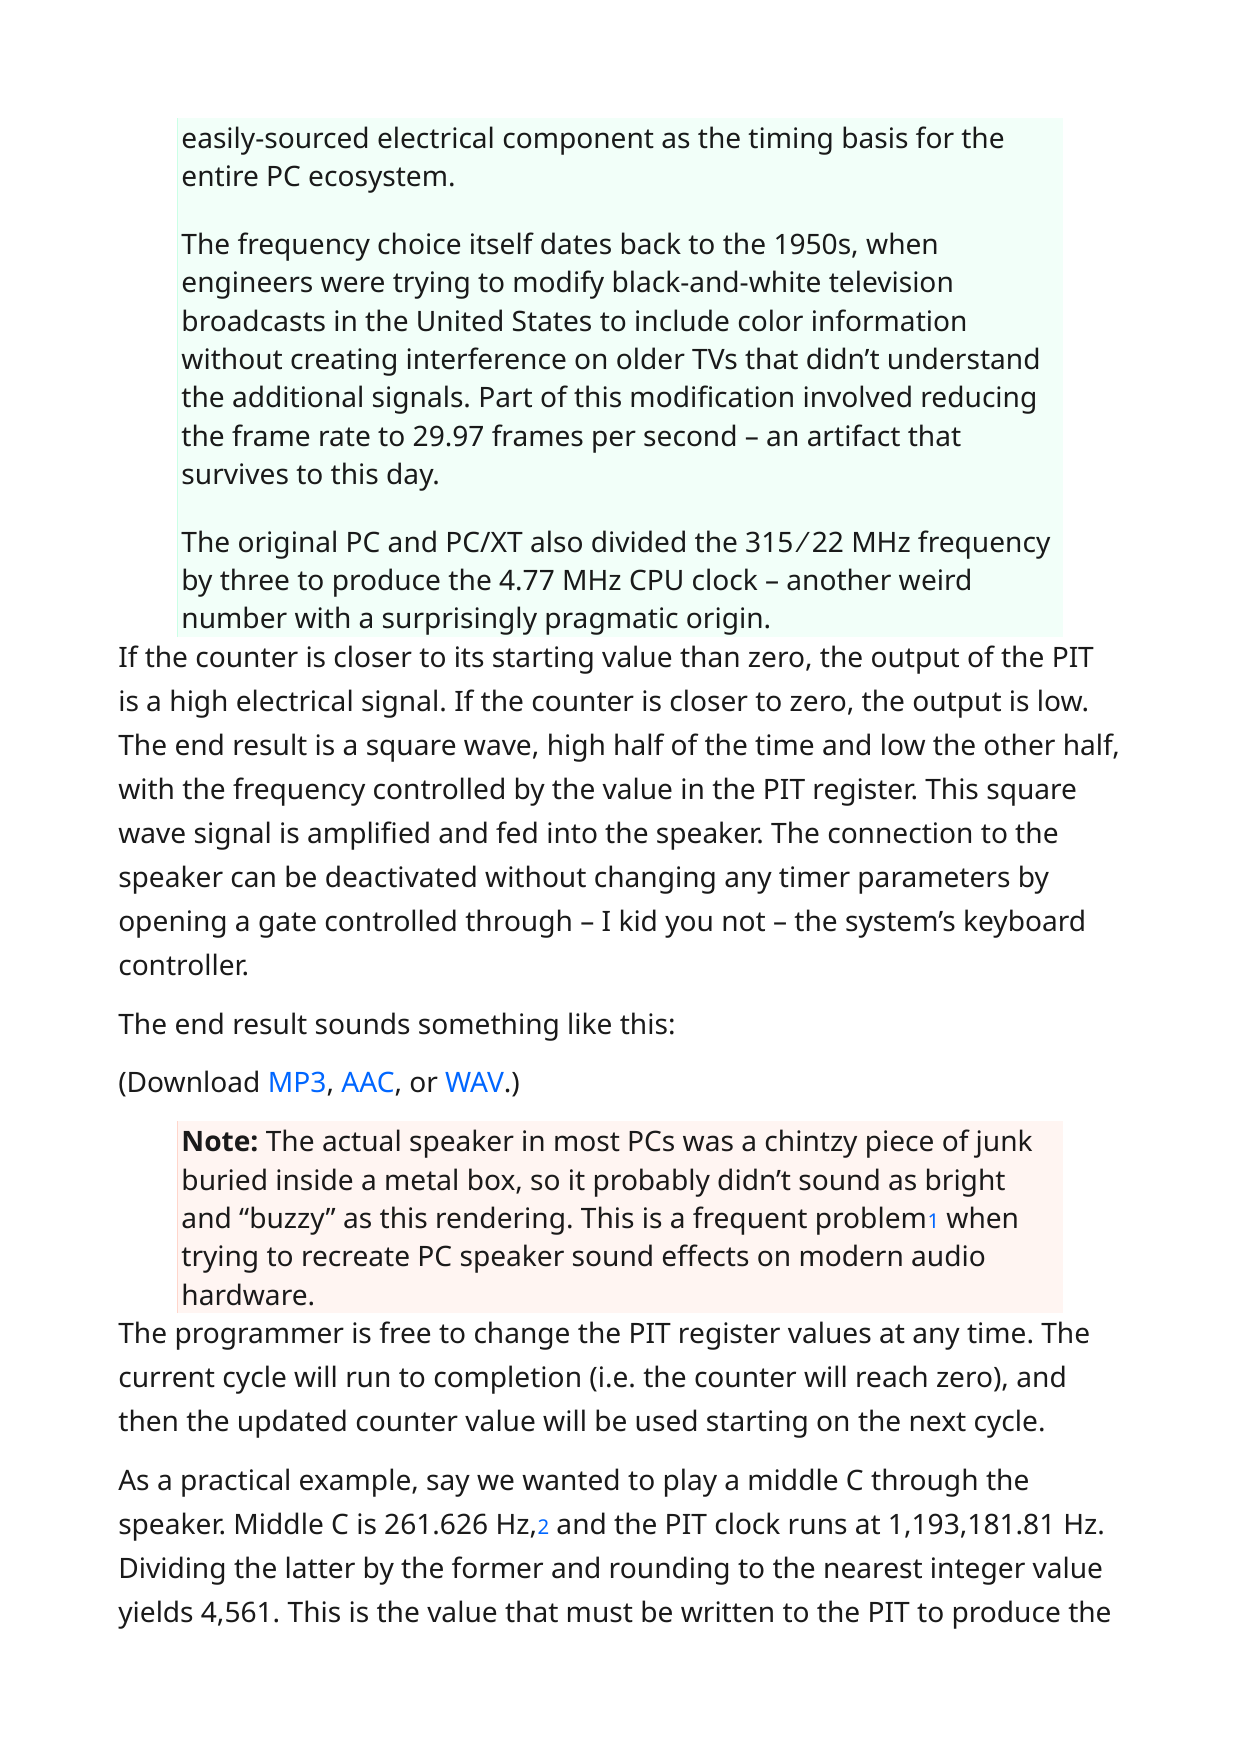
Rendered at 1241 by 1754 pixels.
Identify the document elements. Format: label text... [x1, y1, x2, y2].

text The end result sounds something like this: [118, 1004, 1122, 1042]
text (Download MP3, AAC, or WAV.) [118, 1063, 1122, 1101]
text The original PC and PC/XT also divided the 315 ⁄ 22 MHz frequency by three to produce the 4.77 MHz CPU clock – another weird number with a surprisingly pragmatic origin. [178, 522, 1063, 637]
text If the counter is closer to its starting value than zero, the output of the PIT is a high electrical signal. If the counter is closer to zero, the output is low. The end result is a square wave, high half of the time and low the other half, with the frequency controlled by the value in the PIT register. This square wave signal is amplified and fed into the speaker. The connection to the speaker can be deactivated without changing any timer parameters by opening a gate controlled through – I kid you not – the system’s keyboard controller. [118, 637, 1122, 984]
text As a practical example, say we wanted to play a middle C through the speaker. Middle C is 261.626 Hz,2 and the PIT clock runs at 1,193,181.81 Hz. Dividing the latter by the former and rounding to the nearest integer value yields 4,561. This is the value that must be written to the PIT to produce the [118, 1460, 1122, 1630]
text The programmer is free to change the PIT register values at any time. The current cycle will run to completion (i.e. the counter will reach zero), and then the updated counter value will be used starting on the next cycle. [118, 1313, 1122, 1439]
text The frequency choice itself dates back to the 1950s, when engineers were trying to modify black-and-white television broadcasts in the United States to include color information without creating interference on older TVs that didn’t understand the additional signals. Part of this modification involved reducing the frame rate to 29.97 frames per second – an artifact that survives to this day. [178, 224, 1063, 493]
text easily-sourced electrical component as the timing basis for the entire PC ecosystem. [178, 118, 1063, 195]
text Note: The actual speaker in most PCs was a chintzy piece of junk buried inside a metal box, so it probably didn’t sound as bright and “buzzy” as this rendering. This is a frequent problem1 when trying to recreate PC speaker sound effects on modern audio hardware. [178, 1121, 1063, 1313]
